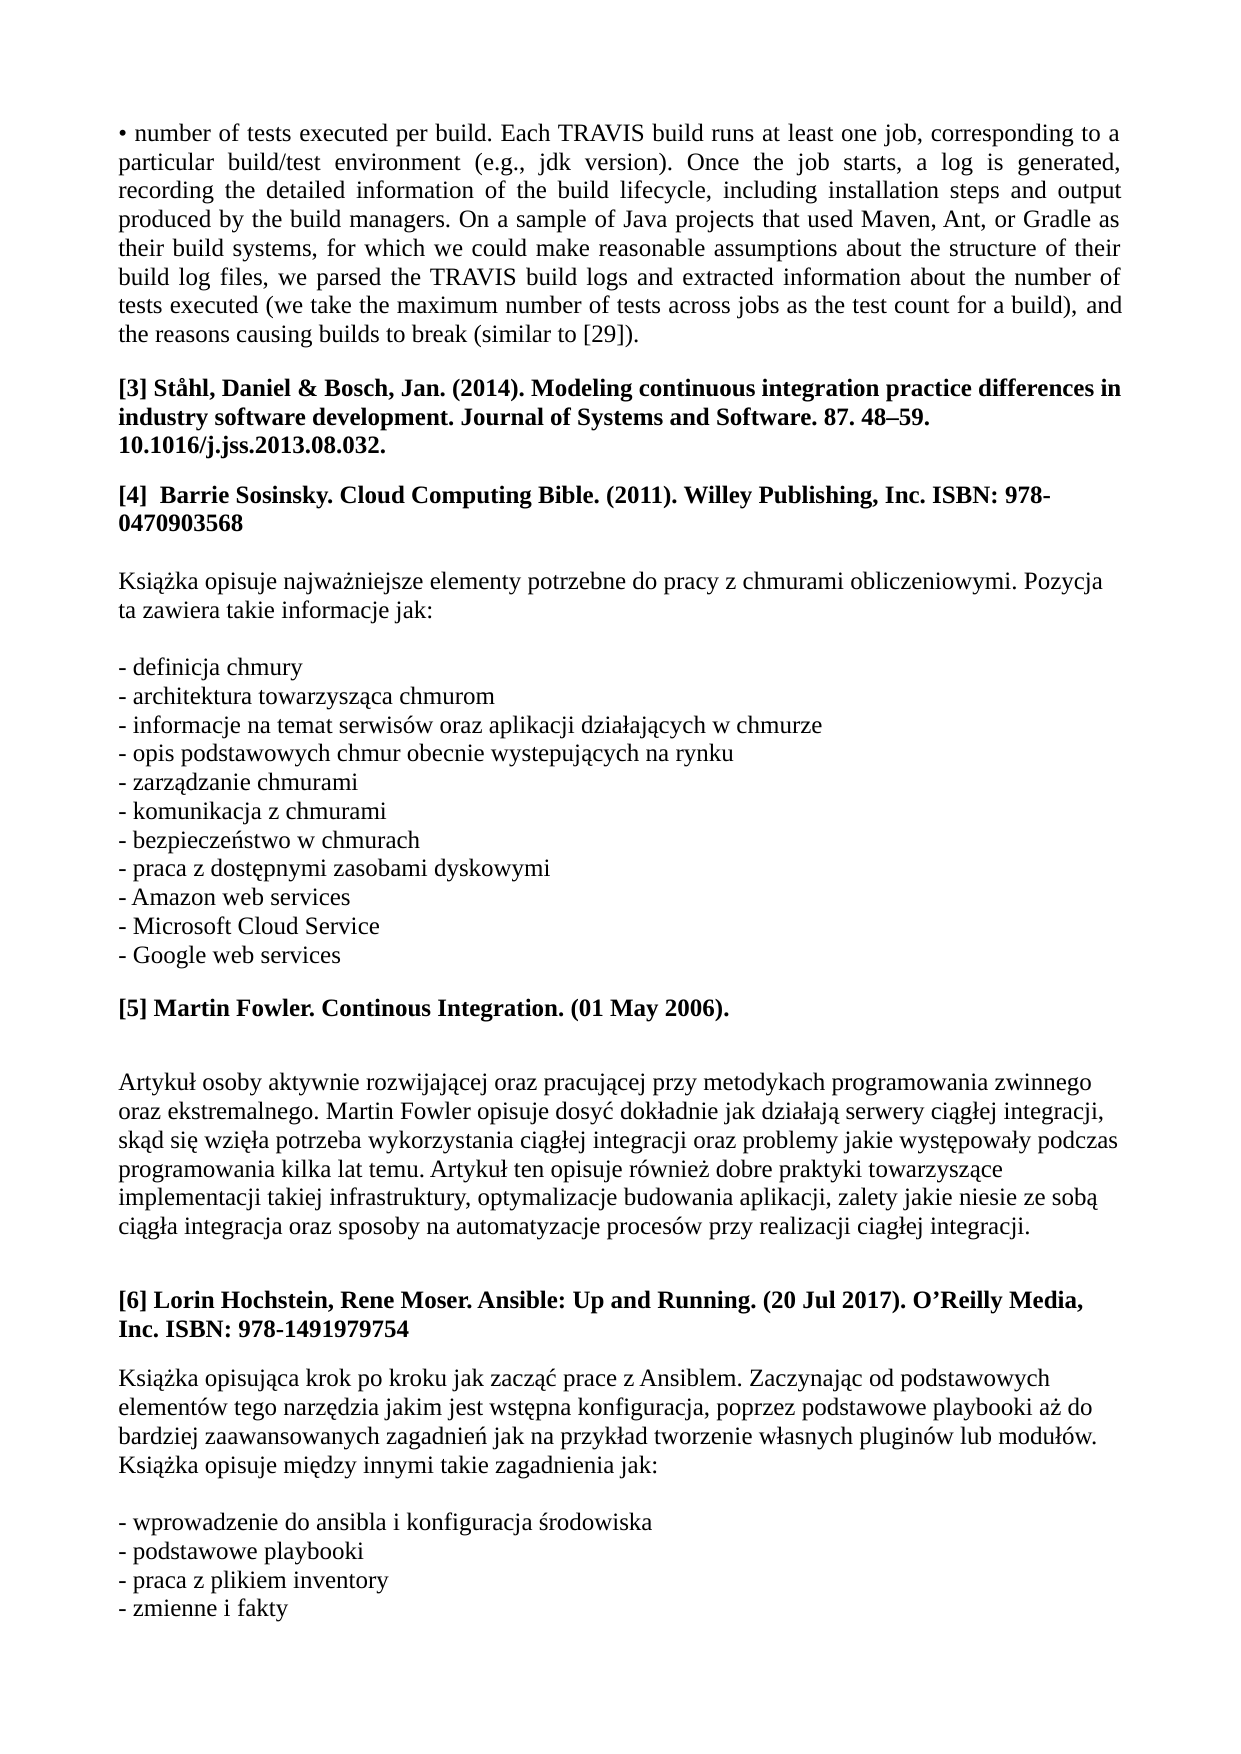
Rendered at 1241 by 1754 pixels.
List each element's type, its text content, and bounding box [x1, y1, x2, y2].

text - Amazon web services [118, 882, 1122, 911]
text - komunikacja z chmurami [118, 796, 1122, 825]
text • number of tests executed per build. Each TRAVIS build runs at least one job, corresponding to a particular build/test environment (e.g., jdk version). Once the job starts, a log is generated, recording the detailed information of the build lifecycle, including installation steps and output produced by the build managers. On a sample of Java projects that used Maven, Ant, or Gradle as their build systems, for which we could make reasonable assumptions about the structure of their build log files, we parsed the TRAVIS build logs and extracted information about the number of tests executed (we take the maximum number of tests across jobs as the test count for a build), and the reasons causing builds to break (similar to [29]). [118, 118, 1122, 348]
text - zarządzanie chmurami [118, 767, 1122, 796]
text - Google web services [118, 940, 1122, 968]
text Książka opisująca krok po kroku jak zacząć prace z Ansiblem. Zaczynając od podstawowych elementów tego narzędzia jakim jest wstępna konfiguracja, poprzez podstawowe playbooki aż do bardziej zaawansowanych zagadnień jak na przykład tworzenie własnych pluginów lub modułów. [118, 1363, 1122, 1450]
text - praca z plikiem inventory [118, 1565, 1122, 1593]
text - praca z dostępnymi zasobami dyskowymi [118, 853, 1122, 882]
text Książka opisuje między innymi takie zagadnienia jak: [118, 1450, 1122, 1478]
text [6] Lorin Hochstein, Rene Moser. Ansible: Up and Running. (20 Jul 2017). O’Reilly Media, Inc. ISBN: 978-1491979754 [118, 1285, 1122, 1343]
text [4] Barrie Sosinsky. Cloud Computing Bible. (2011). Willey Publishing, Inc. ISBN: 978-0470903568 [118, 480, 1122, 537]
text Książka opisuje najważniejsze elementy potrzebne do pracy z chmurami obliczeniowymi. Pozycja ta zawiera takie informacje jak: [118, 566, 1122, 623]
text - definicja chmury [118, 652, 1122, 681]
text - opis podstawowych chmur obecnie wystepujących na rynku [118, 738, 1122, 767]
text Artykuł osoby aktywnie rozwijającej oraz pracującej przy metodykach programowania zwinnego oraz ekstremalnego. Martin Fowler opisuje dosyć dokładnie jak działają serwery ciągłej integracji, skąd się wzięła potrzeba wykorzystania ciągłej integracji oraz problemy jakie występowały podczas programowania kilka lat temu. Artykuł ten opisuje również dobre praktyki towarzyszące implementacji takiej infrastruktury, optymalizacje budowania aplikacji, zalety jakie niesie ze sobą ciągła integracja oraz sposoby na automatyzacje procesów przy realizacji ciagłej integracji. [118, 1067, 1122, 1240]
text - wprowadzenie do ansibla i konfiguracja środowiska [118, 1507, 1122, 1536]
text - zmienne i fakty [118, 1593, 1122, 1622]
text - podstawowe playbooki [118, 1536, 1122, 1565]
text - Microsoft Cloud Service [118, 911, 1122, 940]
text - bezpieczeństwo w chmurach [118, 825, 1122, 853]
text [5] Martin Fowler. Continous Integration. (01 May 2006). [118, 993, 1122, 1022]
text [3] Ståhl, Daniel & Bosch, Jan. (2014). Modeling continuous integration practice differences in industry software development. Journal of Systems and Software. 87. 48–59. 10.1016/j.jss.2013.08.032. [118, 373, 1122, 459]
text - informacje na temat serwisów oraz aplikacji działających w chmurze [118, 710, 1122, 738]
text - architektura towarzysząca chmurom [118, 681, 1122, 710]
